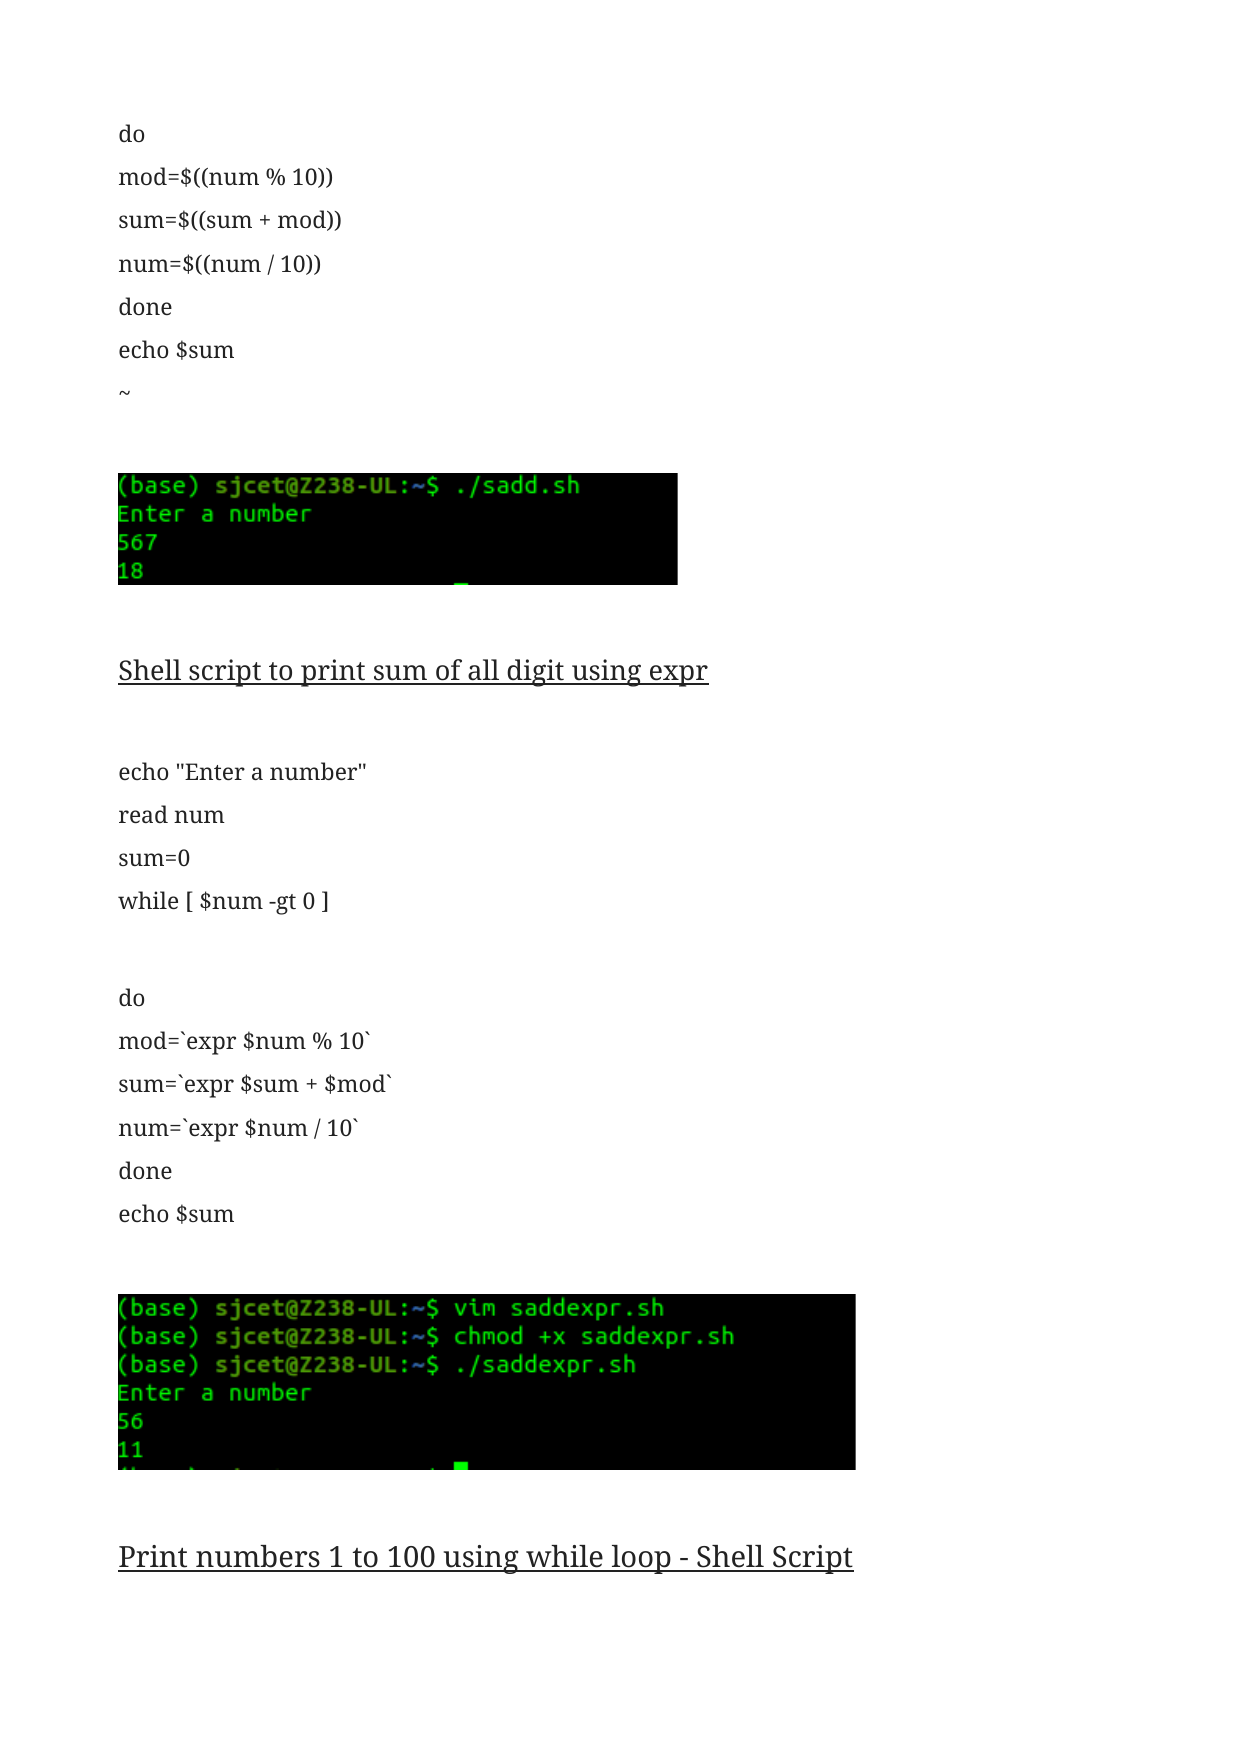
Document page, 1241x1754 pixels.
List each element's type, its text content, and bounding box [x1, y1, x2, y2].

text sum=`expr $sum + $mod` [118, 1068, 1122, 1100]
text done [118, 291, 1122, 322]
text sum=$((sum + mod)) [118, 204, 1122, 236]
text while [ $num -gt 0 ] [118, 885, 1122, 917]
text do [118, 982, 1122, 1013]
text ~ [118, 377, 1122, 408]
picture [118, 473, 678, 585]
text echo $sum [118, 1198, 1122, 1229]
text echo $sum [118, 334, 1122, 365]
picture [118, 1294, 856, 1470]
text sum=0 [118, 842, 1122, 873]
text mod=`expr $num % 10` [118, 1025, 1122, 1057]
text read num [118, 799, 1122, 830]
text Shell script to print sum of all digit using expr [118, 651, 1122, 688]
text num=`expr $num / 10` [118, 1112, 1122, 1143]
text num=$((num / 10)) [118, 247, 1122, 279]
text done [118, 1155, 1122, 1186]
text mod=$((num % 10)) [118, 161, 1122, 192]
text do [118, 118, 1122, 149]
text Print numbers 1 to 100 using while loop - Shell Script [118, 1536, 1122, 1576]
text echo "Enter a number" [118, 756, 1122, 787]
